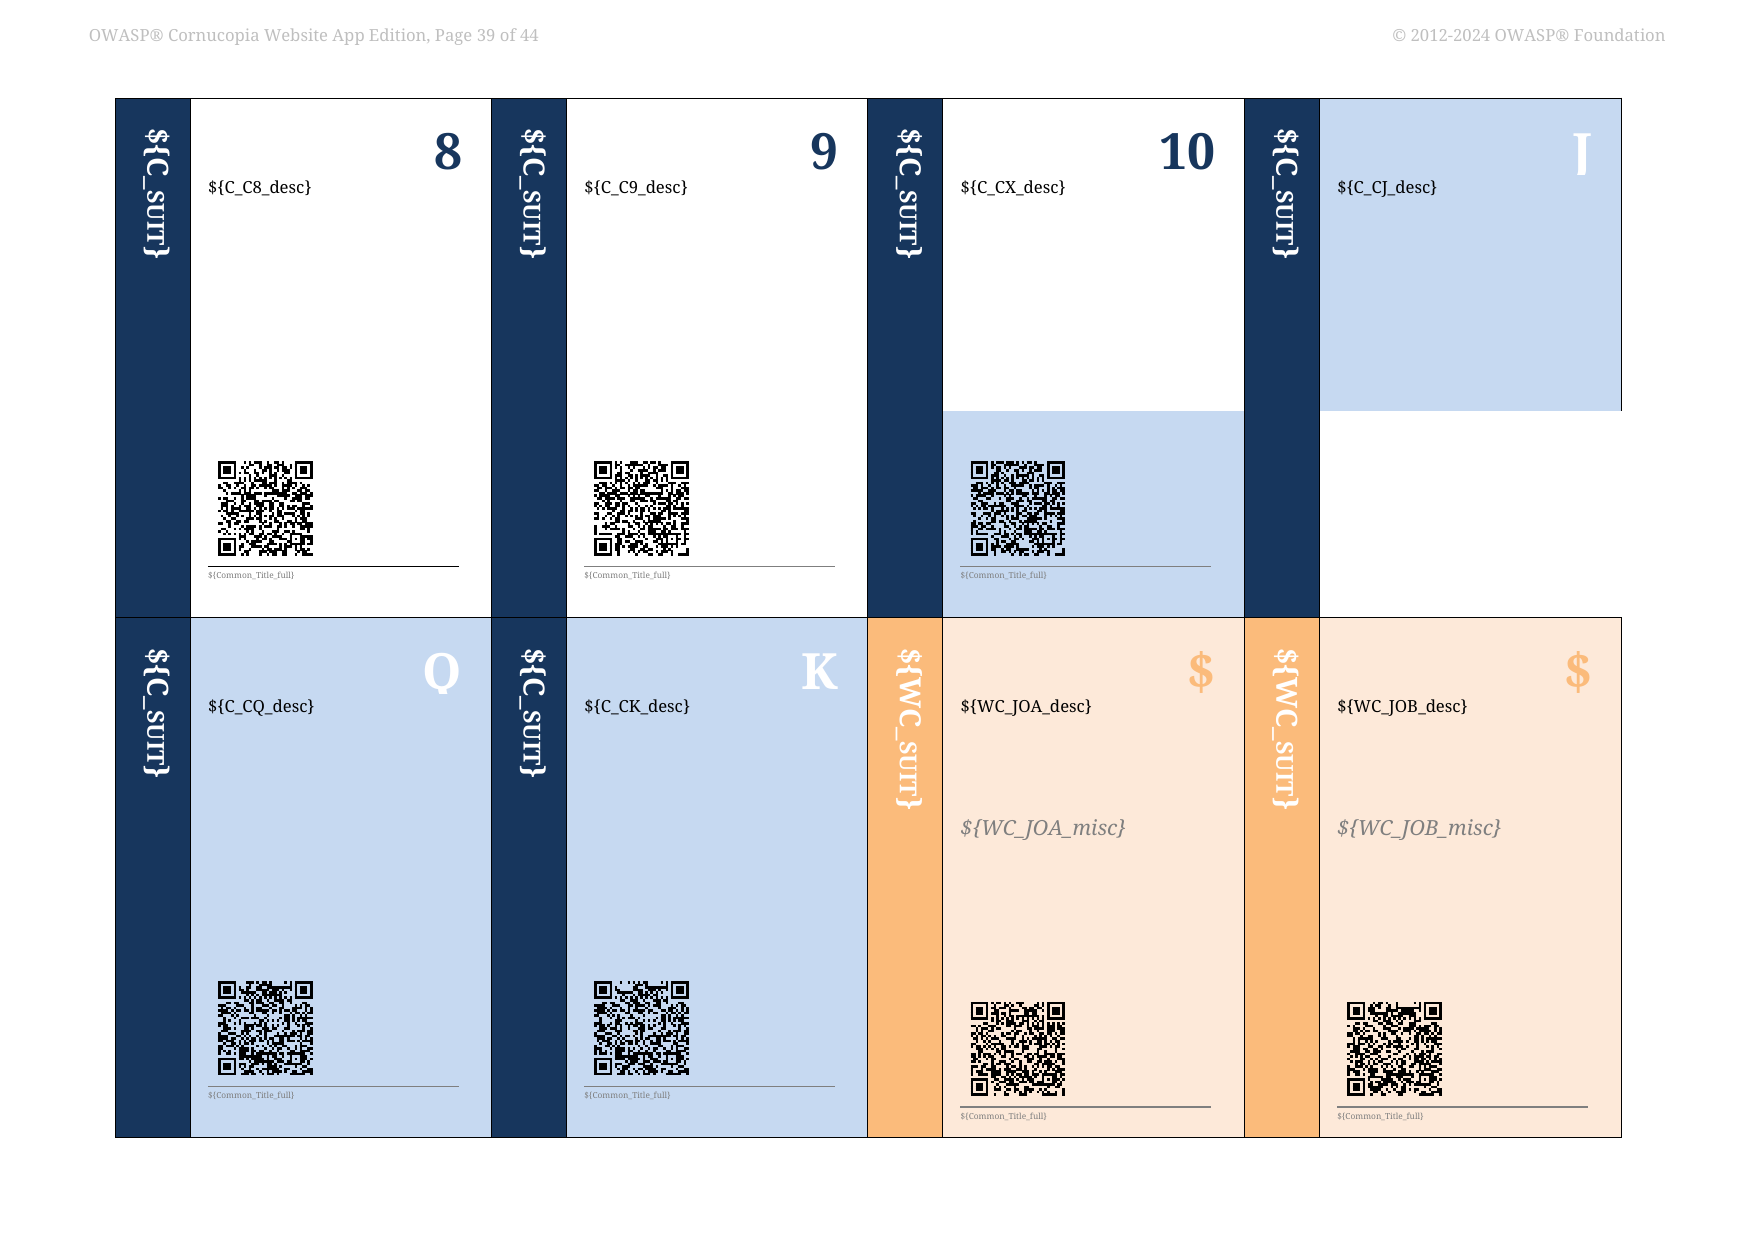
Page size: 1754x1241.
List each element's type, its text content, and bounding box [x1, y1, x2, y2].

table_cell ${WC_JOA_misc} [943, 812, 1244, 930]
table_cell ${WC_JOA_desc} [943, 694, 1244, 812]
table_header J [1320, 99, 1621, 174]
table_header [960, 412, 1211, 566]
table_cell ${Common_Title_full} [1337, 1108, 1588, 1122]
table_cell ${C_suit} [492, 618, 566, 1137]
table_cell ${WC_JOB_desc} [1320, 694, 1621, 812]
table_cell ${Common_Title_full} [208, 567, 459, 581]
table_cell ${C_CQ_desc} [191, 694, 491, 930]
table_header [584, 412, 835, 566]
table_cell ${Common_Title_full} [960, 1108, 1211, 1122]
table_cell ${WC_suit} [1245, 618, 1319, 1137]
table_header [208, 931, 459, 1086]
table_cell ${C_CK_desc} [567, 694, 867, 930]
table_cell [943, 930, 1244, 1137]
table_header 8 [191, 99, 491, 174]
table_header [1337, 989, 1588, 1106]
table_cell ${Common_Title_full} [960, 567, 1211, 581]
table_header [208, 412, 459, 566]
table_cell ${WC_JOB_card} [1320, 618, 1621, 694]
table_cell [567, 930, 867, 1137]
table_cell ${WC_JOA_card} [943, 618, 1244, 694]
table_cell ${C_suit} [116, 618, 190, 1137]
table_cell ${C_C8_desc} [191, 174, 491, 411]
table_cell Q [191, 618, 491, 694]
table_header [584, 931, 835, 1086]
table_cell ${Common_Title_full} [208, 1087, 459, 1101]
table_cell [191, 411, 491, 617]
table_cell K [567, 618, 867, 694]
table_cell ${C_CX_desc} [943, 174, 1244, 411]
table_cell [567, 411, 867, 617]
table_cell ${WC_suit} [868, 618, 942, 1137]
table_header ${C_suit} [116, 99, 190, 617]
table_cell [1320, 930, 1621, 1137]
table_cell [191, 930, 491, 1137]
table_header ${C_suit} [1245, 99, 1319, 617]
table_cell [943, 411, 1244, 617]
table_cell ${C_CJ_desc} [1320, 174, 1621, 411]
table_cell ${WC_JOB_misc} [1320, 812, 1621, 930]
table_cell ${Common_Title_full} [584, 567, 835, 581]
table_header [960, 989, 1211, 1106]
table_header 10 [943, 99, 1244, 174]
table_header ${C_suit} [868, 99, 942, 617]
table_cell ${Common_Title_full} [584, 1087, 835, 1101]
table_header ${C_suit} [492, 99, 566, 617]
table_header 9 [567, 99, 867, 174]
table_cell ${C_C9_desc} [567, 174, 867, 411]
